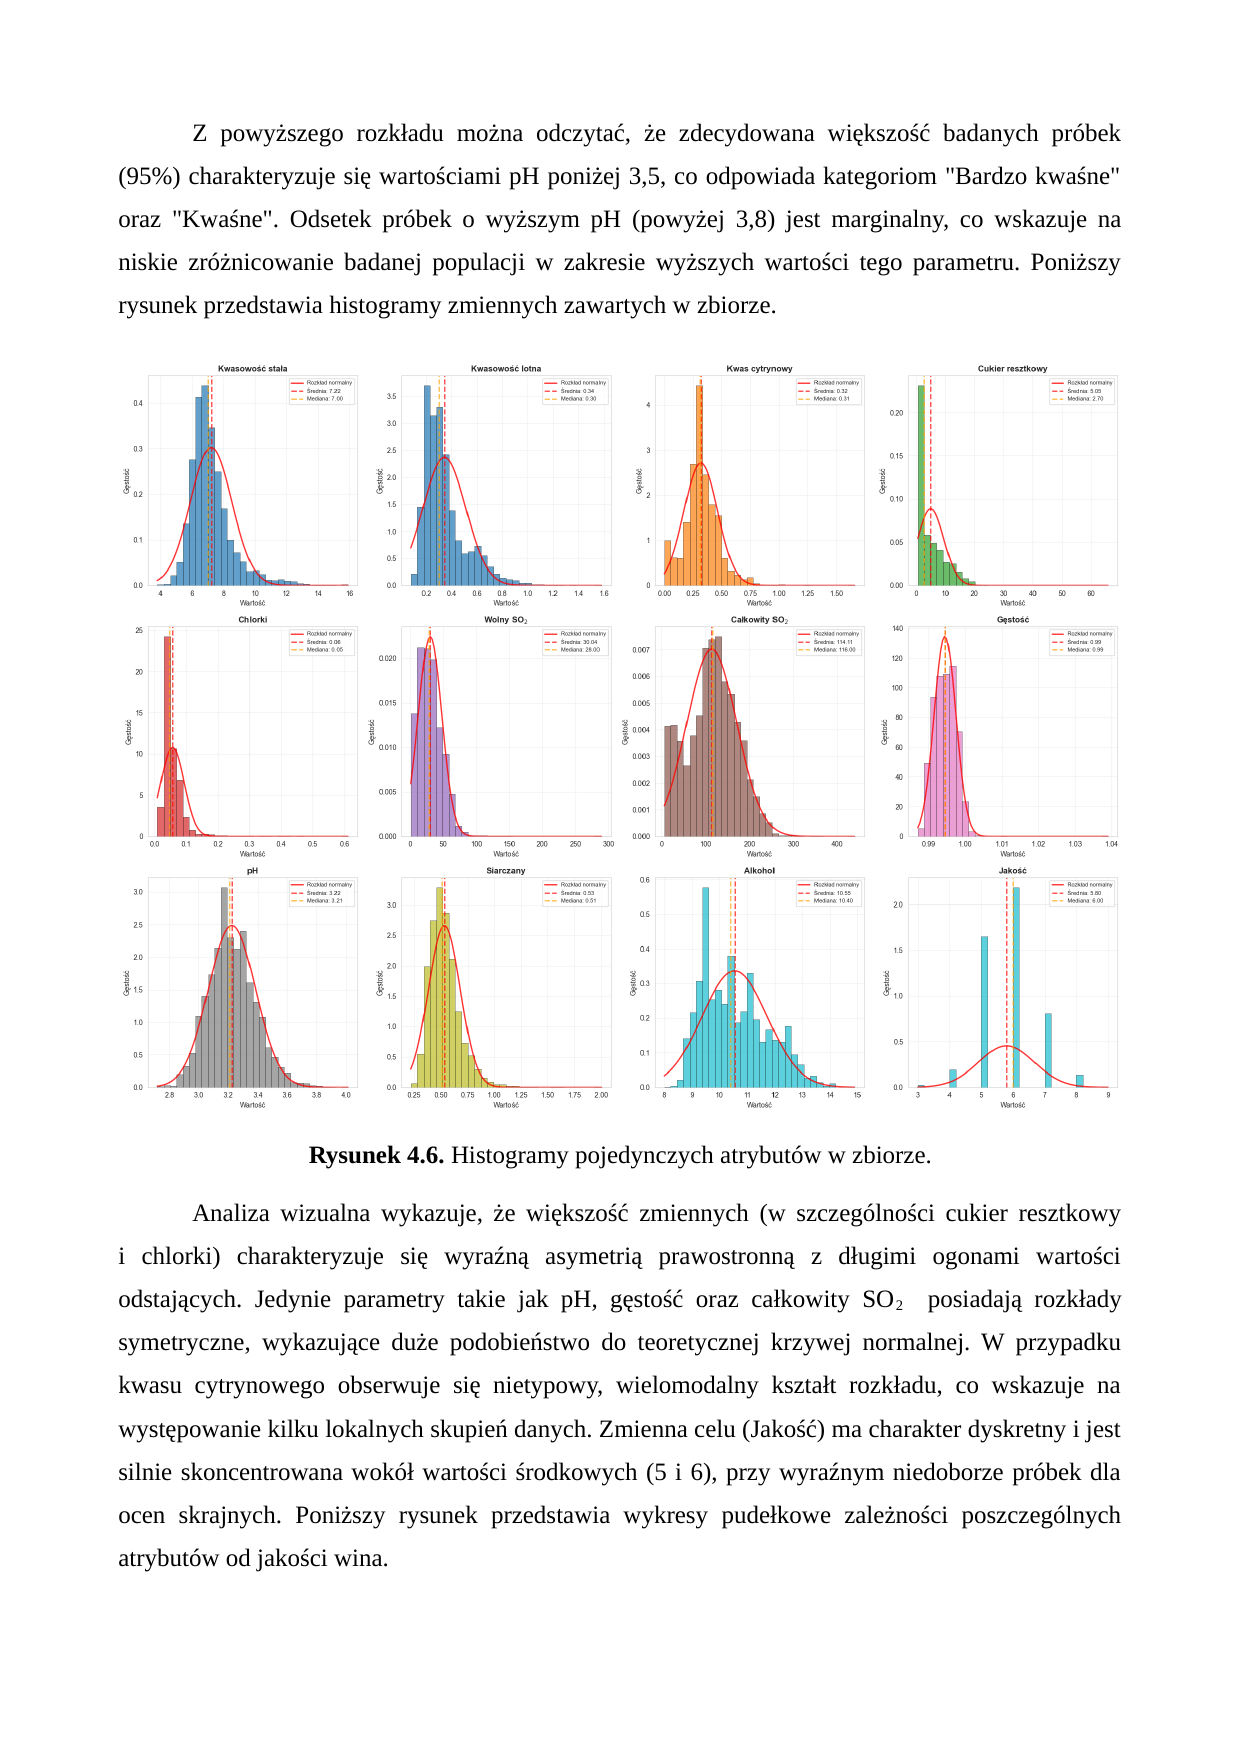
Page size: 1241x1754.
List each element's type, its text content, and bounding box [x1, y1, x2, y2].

text Analiza wizualna wykazuje, że większość zmiennych (w szczególności cukier resztkowy i chlorki) charakteryzuje się wyraźną asymetrią prawostronną z długimi ogonami wartości odstających. Jedynie parametry takie jak pH, gęstość oraz całkowity SO2 posiadają rozkłady symetryczne, wykazujące duże podobieństwo do teoretycznej krzywej normalnej. W przypadku kwasu cytrynowego obserwuje się nietypowy, wielomodalny kształt rozkładu, co wskazuje na występowanie kilku lokalnych skupień danych. Zmienna celu (Jakość) ma charakter dyskretny i jest silnie skoncentrowana wokół wartości środkowych (5 i 6), przy wyraźnym niedoborze próbek dla ocen skrajnych. Poniższy rysunek przedstawia wykresy pudełkowe zależności poszczególnych atrybutów od jakości wina. [118, 1198, 1122, 1572]
text Z powyższego rozkładu można odczytać, że zdecydowana większość badanych próbek (95%) charakteryzuje się wartościami pH poniżej 3,5, co odpowiada kategoriom "Bardzo kwaśne" oraz "Kwaśne". Odsetek próbek o wyższym pH (powyżej 3,8) jest marginalny, co wskazuje na niskie zróżnicowanie badanej populacji w zakresie wyższych wartości tego parametru. Poniższy rysunek przedstawia histogramy zmiennych zawartych w zbiorze. [118, 118, 1122, 319]
picture [118, 360, 1123, 1114]
text Rysunek 4.6. Histogramy pojedynczych atrybutów w zbiorze. [118, 1140, 1122, 1169]
